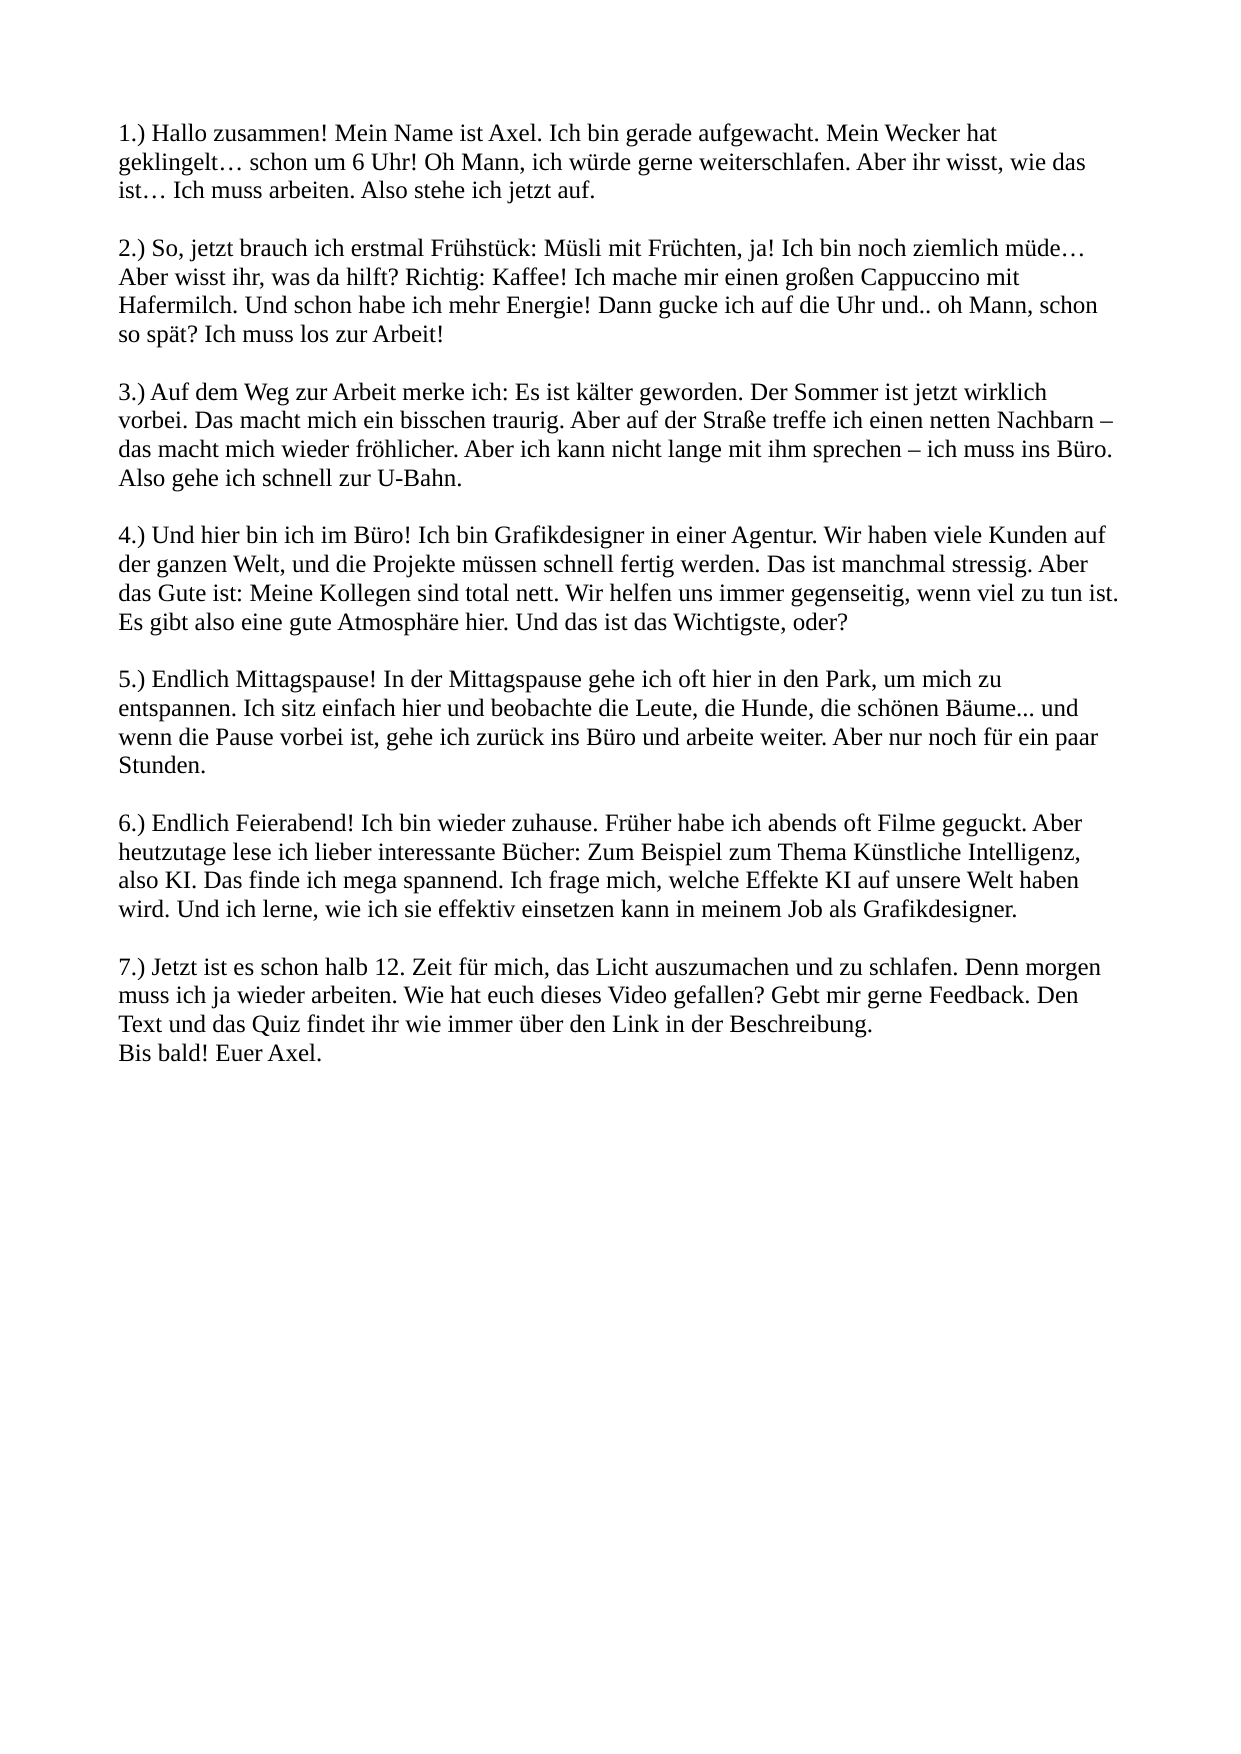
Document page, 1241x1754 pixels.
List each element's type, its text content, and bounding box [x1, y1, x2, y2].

text 5.) Endlich Mittagspause! In der Mittagspause gehe ich oft hier in den Park, um mich zu entspannen. Ich sitz einfach hier und beobachte die Leute, die Hunde, die schönen Bäume... und wenn die Pause vorbei ist, gehe ich zurück ins Büro und arbeite weiter. Aber nur noch für ein paar Stunden. [118, 664, 1122, 779]
text Bis bald! Euer Axel. [118, 1038, 1122, 1067]
text 4.) Und hier bin ich im Büro! Ich bin Grafikdesigner in einer Agentur. Wir haben viele Kunden auf der ganzen Welt, und die Projekte müssen schnell fertig werden. Das ist manchmal stressig. Aber das Gute ist: Meine Kollegen sind total nett. Wir helfen uns immer gegenseitig, wenn viel zu tun ist. Es gibt also eine gute Atmosphäre hier. Und das ist das Wichtigste, oder? [118, 521, 1122, 636]
text 3.) Auf dem Weg zur Arbeit merke ich: Es ist kälter geworden. Der Sommer ist jetzt wirklich vorbei. Das macht mich ein bisschen traurig. Aber auf der Straße treffe ich einen netten Nachbarn – das macht mich wieder fröhlicher. Aber ich kann nicht lange mit ihm sprechen – ich muss ins Büro. Also gehe ich schnell zur U-Bahn. [118, 377, 1122, 492]
text 2.) So, jetzt brauch ich erstmal Frühstück: Müsli mit Früchten, ja! Ich bin noch ziemlich müde… Aber wisst ihr, was da hilft? Richtig: Kaffee! Ich mache mir einen großen Cappuccino mit Hafermilch. Und schon habe ich mehr Energie! Dann gucke ich auf die Uhr und.. oh Mann, schon so spät? Ich muss los zur Arbeit! [118, 233, 1122, 348]
text 7.) Jetzt ist es schon halb 12. Zeit für mich, das Licht auszumachen und zu schlafen. Denn morgen muss ich ja wieder arbeiten. Wie hat euch dieses Video gefallen? Gebt mir gerne Feedback. Den Text und das Quiz findet ihr wie immer über den Link in der Beschreibung. [118, 952, 1122, 1038]
text 1.) Hallo zusammen! Mein Name ist Axel. Ich bin gerade aufgewacht. Mein Wecker hat geklingelt… schon um 6 Uhr! Oh Mann, ich würde gerne weiterschlafen. Aber ihr wisst, wie das ist… Ich muss arbeiten. Also stehe ich jetzt auf. [118, 118, 1122, 204]
text 6.) Endlich Feierabend! Ich bin wieder zuhause. Früher habe ich abends oft Filme geguckt. Aber heutzutage lese ich lieber interessante Bücher: Zum Beispiel zum Thema Künstliche Intelligenz, also KI. Das finde ich mega spannend. Ich frage mich, welche Effekte KI auf unsere Welt haben wird. Und ich lerne, wie ich sie effektiv einsetzen kann in meinem Job als Grafikdesigner. [118, 808, 1122, 923]
